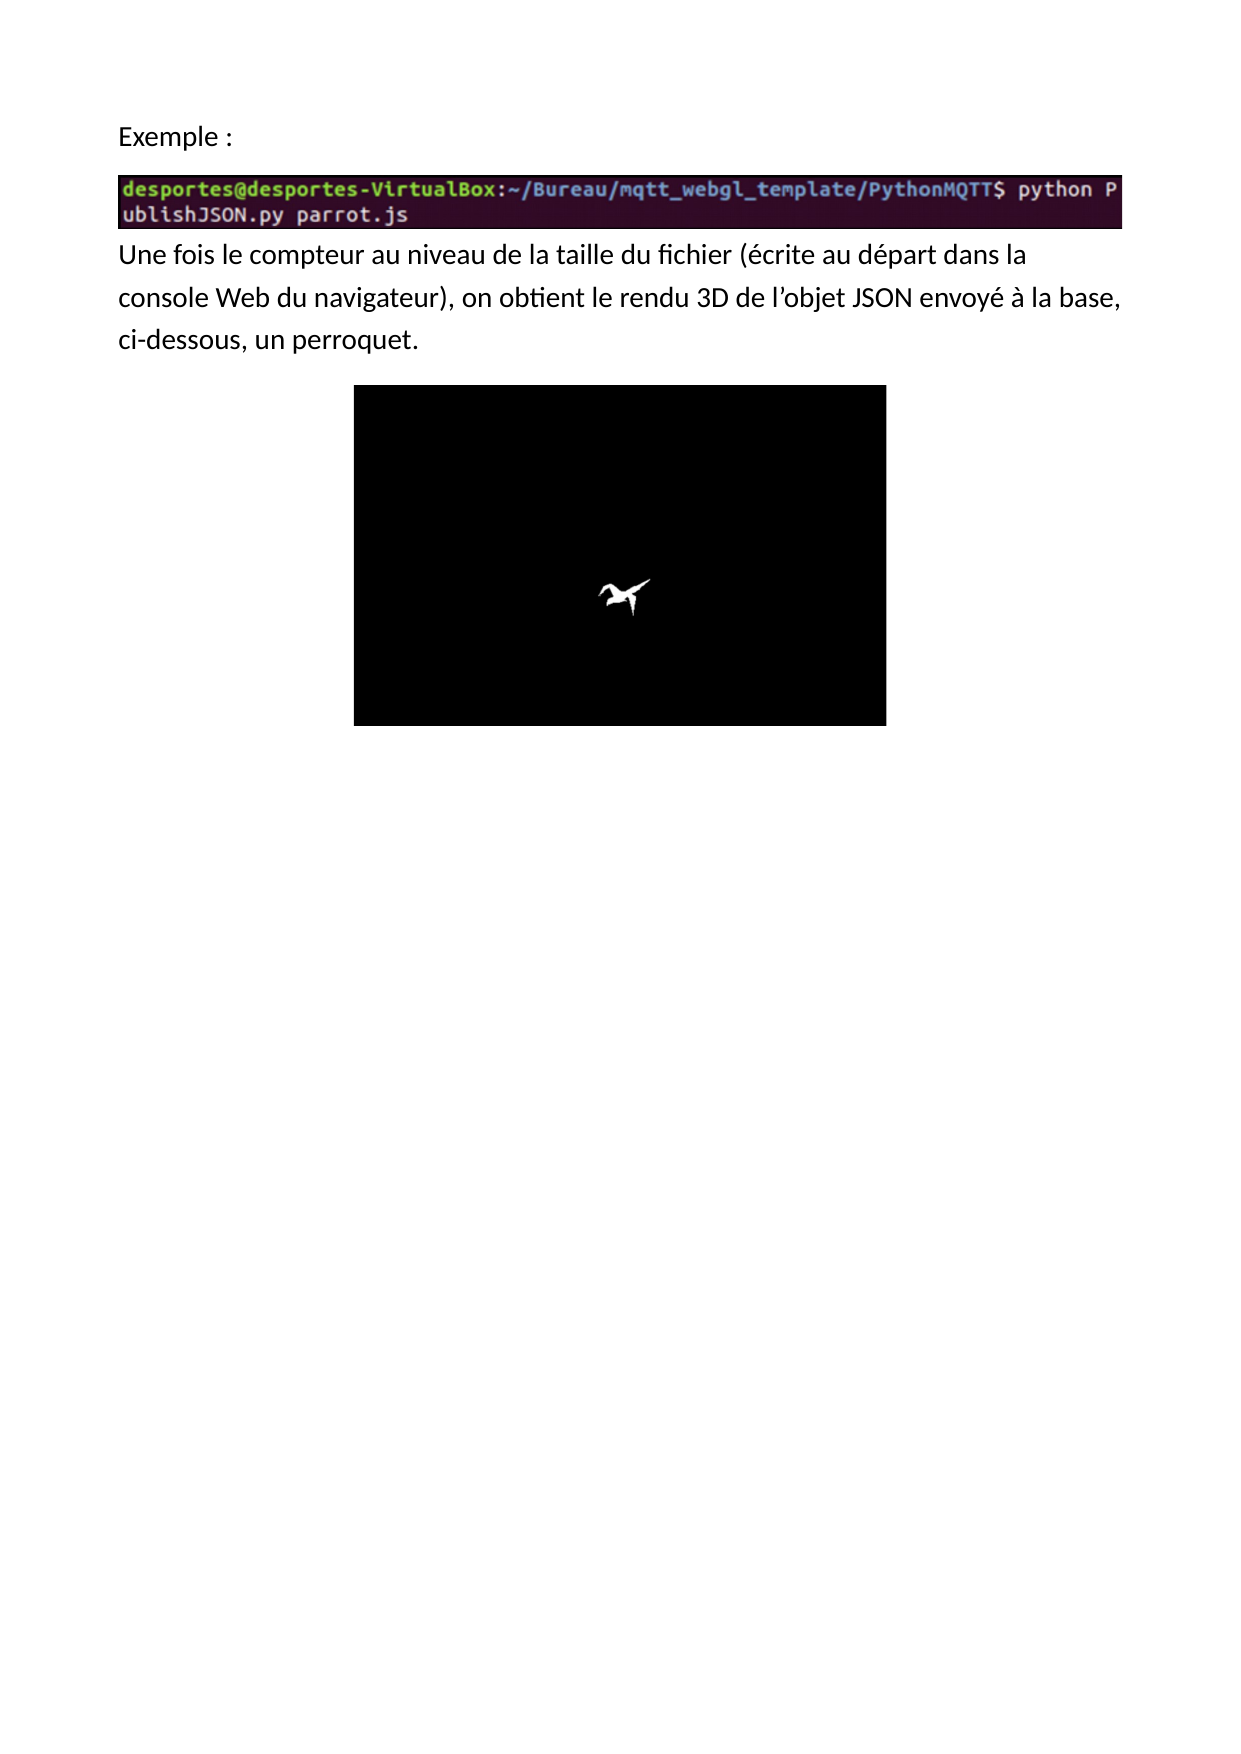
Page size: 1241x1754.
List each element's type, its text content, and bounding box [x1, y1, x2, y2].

picture [118, 175, 1123, 229]
text Exemple : [118, 118, 1122, 154]
text Une fois le compteur au niveau de la taille du fichier (écrite au départ dans la console Web du navigateur), on obtient le rendu 3D de l’objet JSON envoyé à la base, ci-dessous, un perroquet. [118, 229, 1122, 357]
picture [353, 385, 887, 726]
